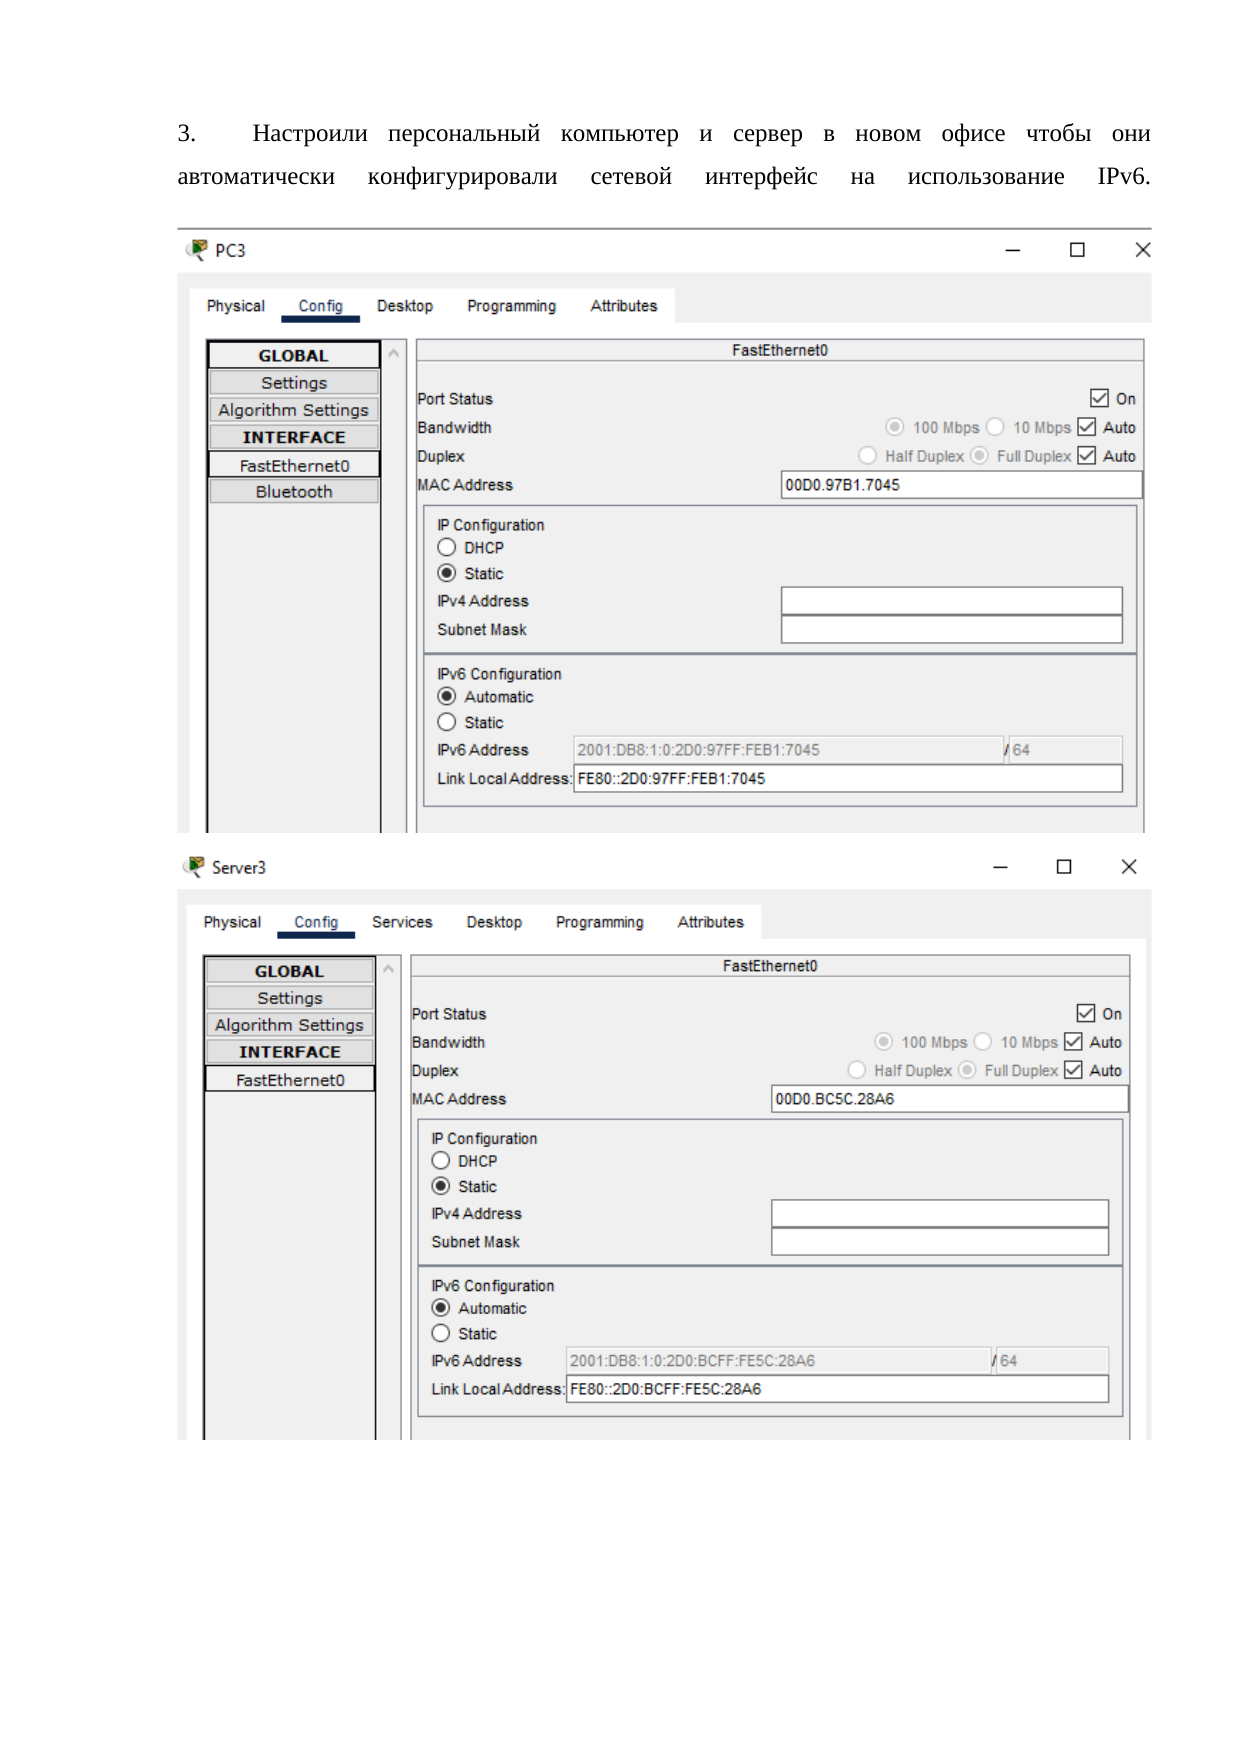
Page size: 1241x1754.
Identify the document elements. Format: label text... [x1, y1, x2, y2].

list Настроили персональный компьютер и сервер в новом офисе чтобы они автоматически конфигурировали сетевой интерфейс на использование IPv6. [177, 118, 1152, 227]
